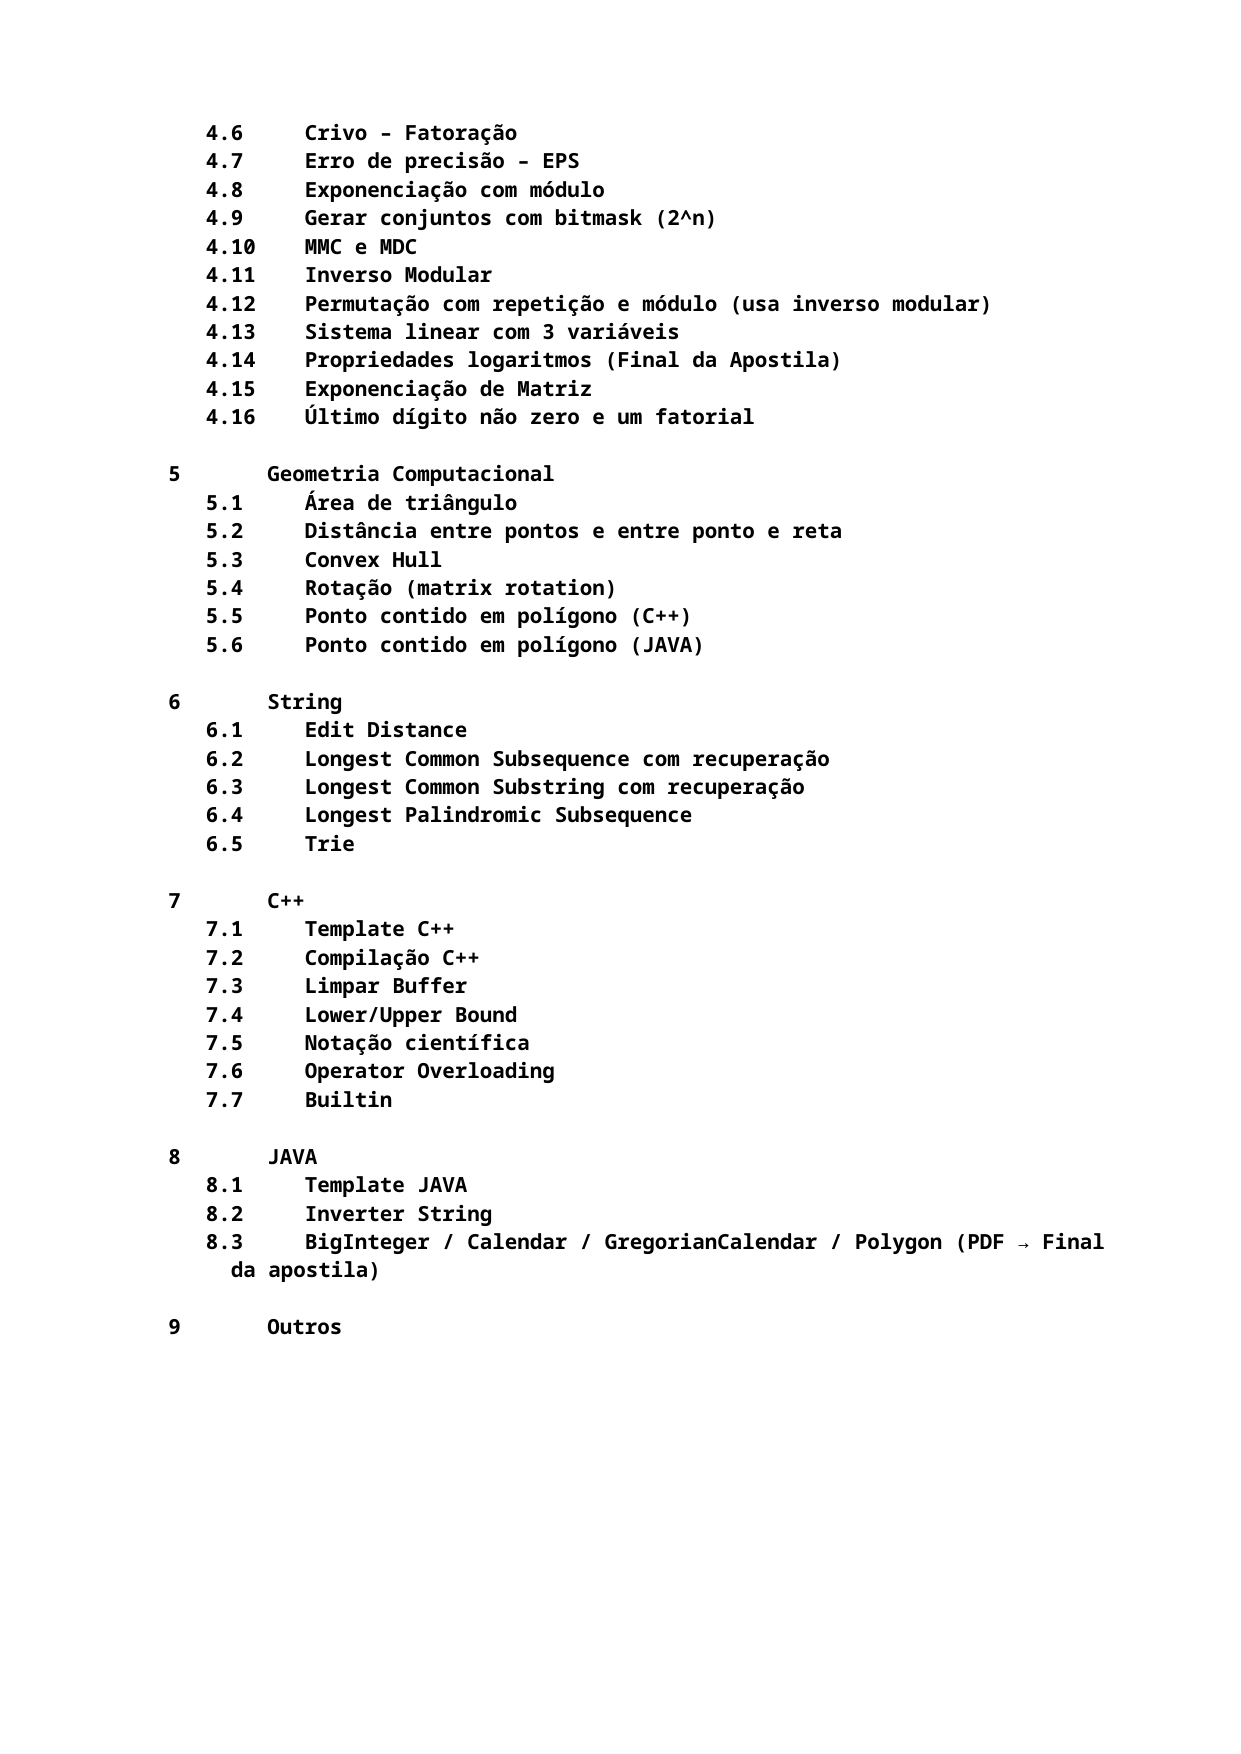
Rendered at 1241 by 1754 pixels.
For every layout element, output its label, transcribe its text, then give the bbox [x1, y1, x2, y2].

list Rotação (matrix rotation) [193, 573, 1122, 602]
list Template JAVA [193, 1170, 1122, 1199]
list C++ [156, 886, 1122, 914]
list Convex Hull [193, 545, 1122, 573]
list Área de triângulo [193, 488, 1122, 516]
list Propriedades logaritmos (Final da Apostila) [193, 346, 1122, 374]
list Exponenciação de Matriz [193, 374, 1122, 402]
list Ponto contido em polígono (JAVA) [193, 630, 1122, 658]
list Limpar Buffer [193, 971, 1122, 1000]
list Permutação com repetição e módulo (usa inverso modular) [193, 289, 1122, 317]
list Crivo – Fatoração [193, 118, 1122, 147]
list Longest Common Substring com recuperação [193, 772, 1122, 801]
list Sistema linear com 3 variáveis [193, 317, 1122, 346]
list Inverter String [193, 1199, 1122, 1227]
list Operator Overloading [193, 1057, 1122, 1085]
list Lower/Upper Bound [193, 1000, 1122, 1028]
list MMC e MDC [193, 232, 1122, 260]
list Edit Distance [193, 715, 1122, 744]
list Distância entre pontos e entre ponto e reta [193, 516, 1122, 545]
list String [156, 687, 1122, 715]
list Último dígito não zero e um fatorial [193, 402, 1122, 431]
list Geometria Computacional [156, 459, 1122, 488]
list Inverso Modular [193, 260, 1122, 289]
list Exponenciação com módulo [193, 175, 1122, 203]
list Erro de precisão – EPS [193, 147, 1122, 175]
list Gerar conjuntos com bitmask (2^n) [193, 203, 1122, 232]
list Outros [156, 1312, 1122, 1341]
list BigInteger / Calendar / GregorianCalendar / Polygon (PDF → Final da apostila) [193, 1227, 1122, 1284]
list Builtin [193, 1085, 1122, 1113]
list Ponto contido em polígono (C++) [193, 602, 1122, 630]
list Longest Common Subsequence com recuperação [193, 744, 1122, 772]
list Trie [193, 829, 1122, 857]
list Notação científica [193, 1028, 1122, 1057]
list JAVA [156, 1142, 1122, 1170]
list Compilação C++ [193, 943, 1122, 971]
list Template C++ [193, 914, 1122, 943]
list Longest Palindromic Subsequence [193, 801, 1122, 829]
